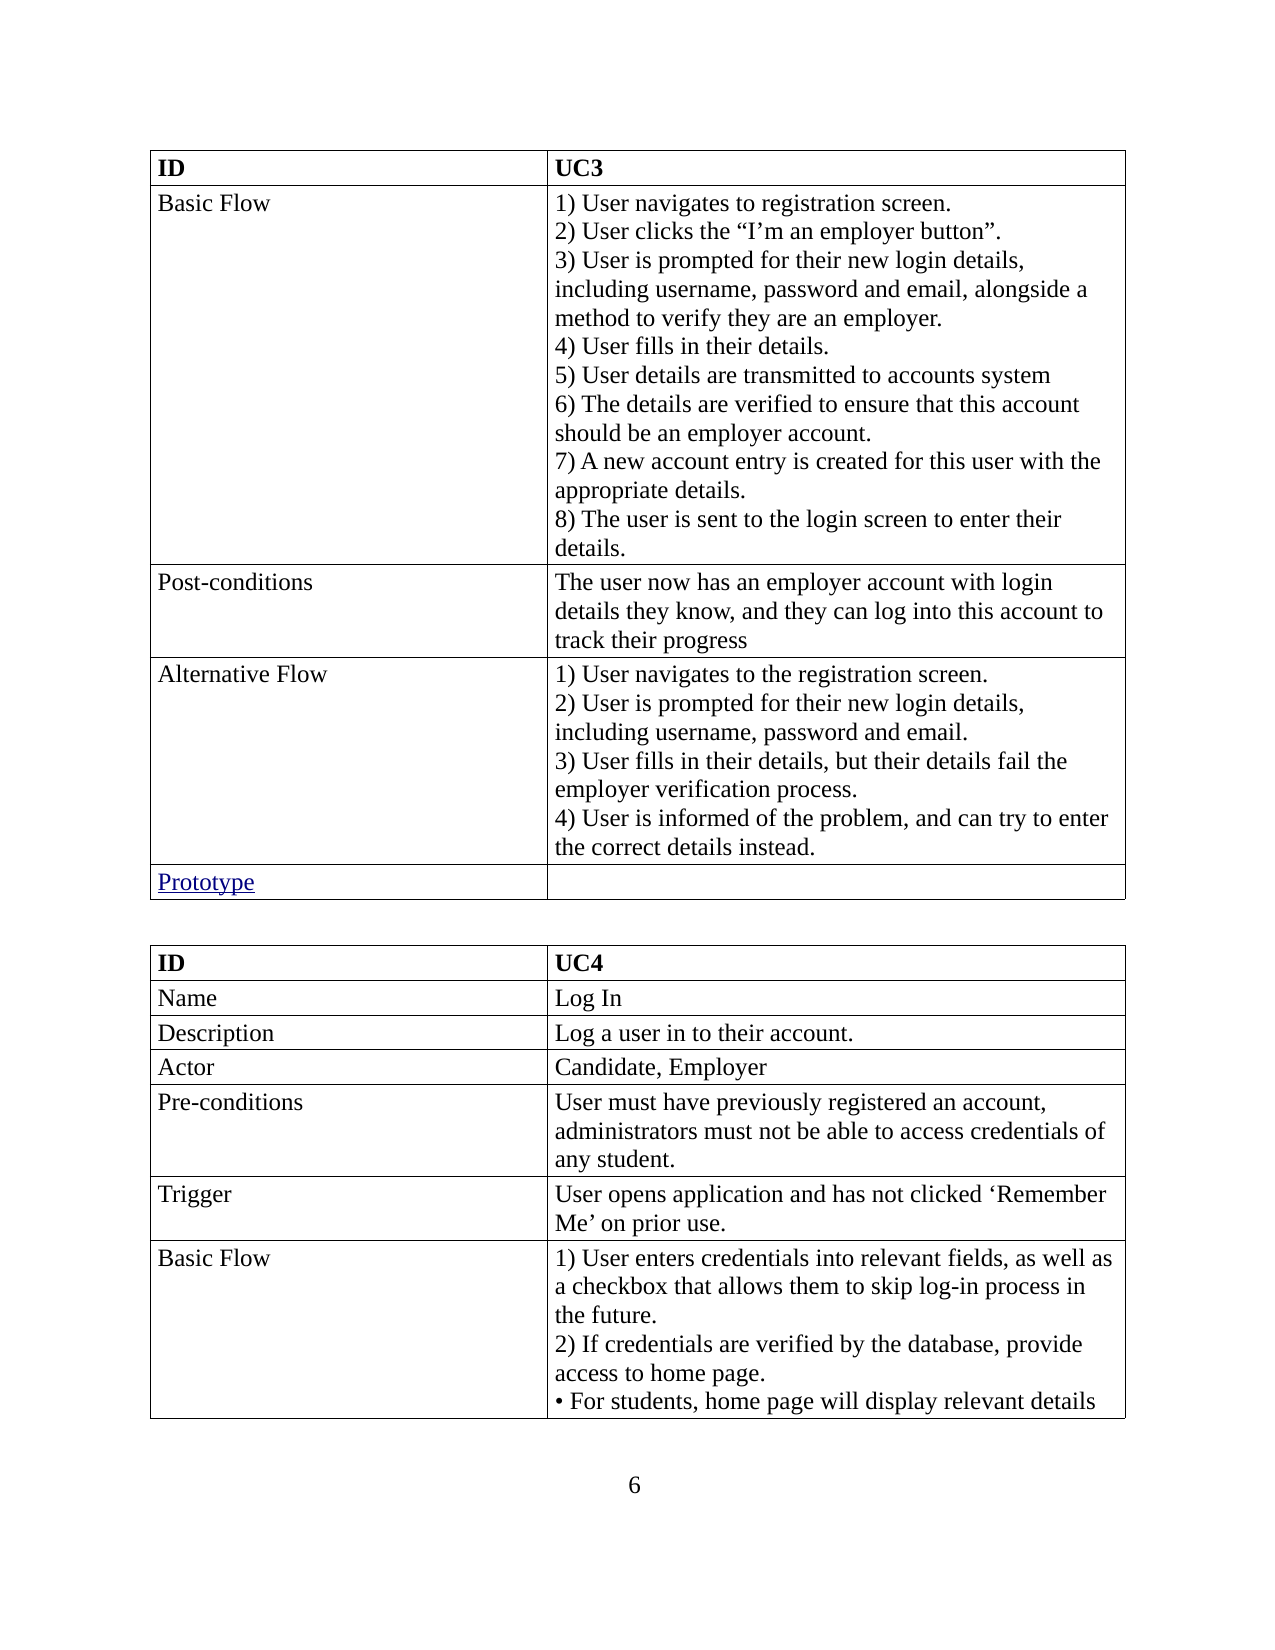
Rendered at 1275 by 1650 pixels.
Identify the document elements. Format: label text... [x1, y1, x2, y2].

table_cell User opens application and has not clicked ‘Remember Me’ on prior use. [548, 1177, 1125, 1239]
table_cell Trigger [151, 1177, 547, 1239]
table_cell Pre-conditions [151, 1085, 547, 1176]
table_cell Alternative Flow [151, 658, 547, 864]
table_cell Candidate, Employer [548, 1050, 1125, 1084]
table_cell Name [151, 981, 547, 1014]
table_cell Log In [548, 981, 1125, 1014]
table_cell [548, 865, 1125, 898]
table_header UC3 [548, 151, 1125, 185]
table_header ID [151, 946, 547, 980]
table_cell User must have previously registered an account, administrators must not be able to access credentials of any student. [548, 1085, 1125, 1176]
table_cell Description [151, 1016, 547, 1049]
table_cell 1) User navigates to the registration screen. 2) User is prompted for their new login details, including username, password and email. 3) User fills in their details, but their details fail the employer verification process. 4) User is informed of the problem, and can try to enter the correct details instead. [548, 658, 1125, 864]
table_header ID [151, 151, 547, 185]
table_cell Basic Flow [151, 1241, 547, 1418]
table_cell Log a user in to their account. [548, 1016, 1125, 1049]
table_cell Basic Flow [151, 186, 547, 564]
table_header UC4 [548, 946, 1125, 980]
table_cell Actor [151, 1050, 547, 1084]
table_cell 1) User navigates to registration screen. 2) User clicks the “I’m an employer button”. 3) User is prompted for their new login details, including username, password and email, alongside a method to verify they are an employer. 4) User fills in their details. 5) User details are transmitted to accounts system 6) The details are verified to ensure that this account should be an employer account. 7) A new account entry is created for this user with the appropriate details. 8) The user is sent to the login screen to enter their details. [548, 186, 1125, 564]
table_cell Prototype [151, 865, 547, 898]
table_cell 1) User enters credentials into relevant fields, as well as a checkbox that allows them to skip log-in process in the future. 2) If credentials are verified by the database, provide access to home page. • For students, home page will display relevant details [548, 1241, 1125, 1418]
table_cell The user now has an employer account with login details they know, and they can log into this account to track their progress [548, 565, 1125, 657]
table_cell Post-conditions [151, 565, 547, 657]
